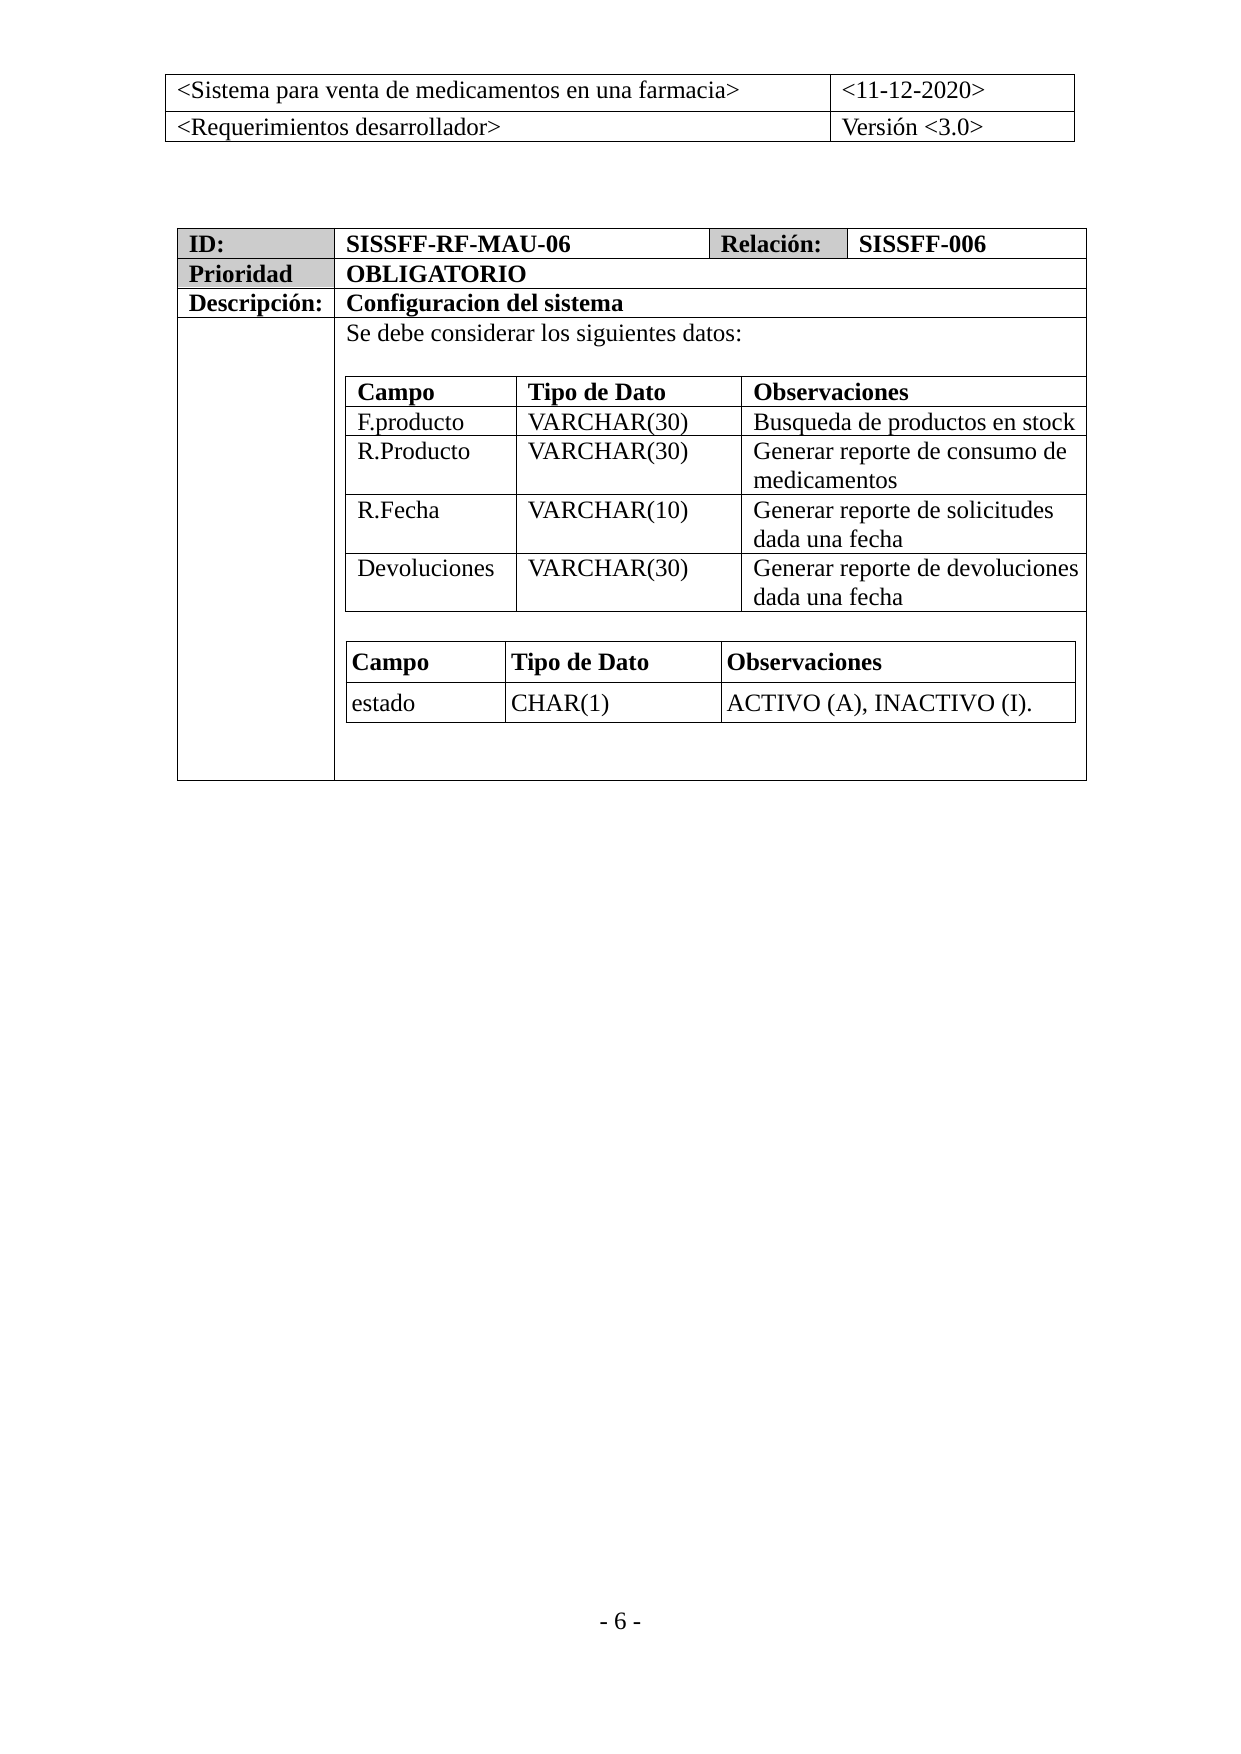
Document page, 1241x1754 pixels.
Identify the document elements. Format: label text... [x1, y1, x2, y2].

table_cell Configuracion del sistema [335, 289, 1086, 317]
table_cell Generar reporte de consumo de medicamentos [742, 436, 1086, 494]
table_header Observaciones [742, 377, 1086, 406]
table_cell ACTIVO (A), INACTIVO (I). [722, 683, 1075, 722]
table_cell R.Fecha [346, 495, 516, 552]
table_header Campo [346, 377, 516, 406]
table_header Relación: [710, 229, 847, 258]
table_cell CHAR(1) [506, 683, 721, 722]
table_cell VARCHAR(30) [517, 436, 741, 494]
table_cell [178, 318, 334, 780]
table_cell Devoluciones [346, 554, 516, 611]
table_cell VARCHAR(30) [517, 407, 741, 435]
table_cell VARCHAR(30) [517, 554, 741, 611]
table_cell F.producto [346, 407, 516, 435]
table_cell OBLIGATORIO [335, 259, 1086, 287]
table_cell Busqueda de productos en stock [742, 407, 1086, 435]
table_cell Generar reporte de devoluciones dada una fecha [742, 554, 1086, 611]
table_header ID: [178, 229, 334, 258]
table_cell estado [347, 683, 505, 722]
table_header Tipo de Dato [506, 642, 721, 681]
table_cell Generar reporte de solicitudes dada una fecha [742, 495, 1086, 552]
table_header SISSFF-006 [848, 229, 1086, 258]
table_cell Prioridad [178, 259, 334, 287]
table_cell Descripción: [178, 289, 334, 317]
table_cell Se debe considerar los siguientes datos: [335, 318, 1086, 780]
table_header Campo [347, 642, 505, 681]
table_header Tipo de Dato [517, 377, 741, 406]
table_header SISSFF-RF-MAU-06 [335, 229, 709, 258]
table_header Observaciones [722, 642, 1075, 681]
table_cell R.Producto [346, 436, 516, 494]
table_cell VARCHAR(10) [517, 495, 741, 552]
